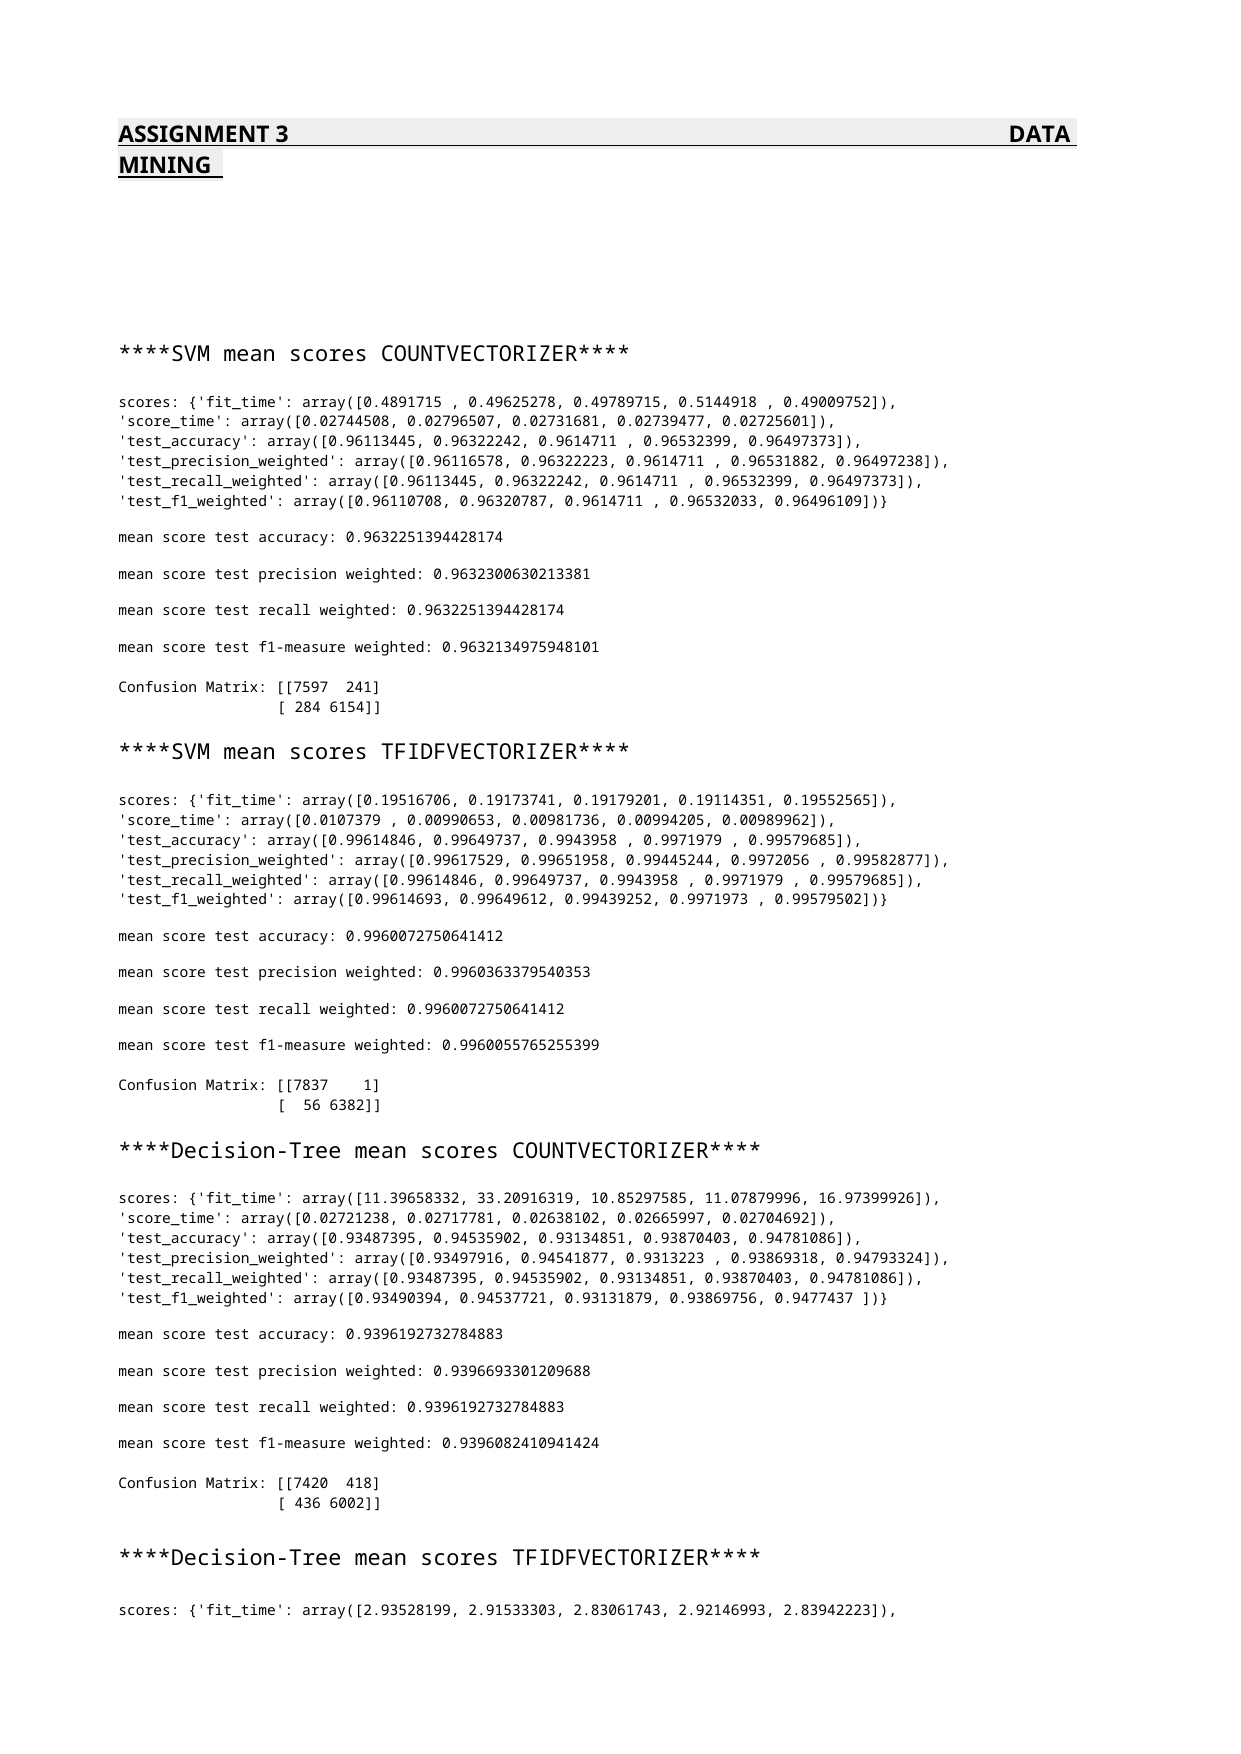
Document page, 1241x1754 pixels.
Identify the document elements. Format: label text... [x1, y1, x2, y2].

text mean score test recall weighted: 0.9396192732784883 [118, 1397, 1122, 1417]
text 'test_f1_weighted': array([0.99614693, 0.99649612, 0.99439252, 0.9971973 , 0.99579502])} [118, 889, 1122, 909]
text Confusion Matrix: [[7420 418] [118, 1473, 1122, 1493]
text mean score test accuracy: 0.9396192732784883 [118, 1324, 1122, 1344]
text scores: {'fit_time': array([0.19516706, 0.19173741, 0.19179201, 0.19114351, 0.19552565]), [118, 790, 1122, 809]
text 'score_time': array([0.0107379 , 0.00990653, 0.00981736, 0.00994205, 0.00989962]), [118, 809, 1122, 829]
text scores: {'fit_time': array([2.93528199, 2.91533303, 2.83061743, 2.92146993, 2.83942223]), [118, 1600, 1122, 1619]
text 'test_precision_weighted': array([0.96116578, 0.96322223, 0.9614711 , 0.96531882, 0.96497238]), [118, 451, 1122, 471]
text scores: {'fit_time': array([0.4891715 , 0.49625278, 0.49789715, 0.5144918 , 0.49009752]), [118, 391, 1122, 411]
text ****SVM mean scores COUNTVECTORIZER**** [118, 338, 1122, 368]
text mean score test precision weighted: 0.9632300630213381 [118, 564, 1122, 584]
text 'test_recall_weighted': array([0.99614846, 0.99649737, 0.9943958 , 0.9971979 , 0.99579685]), [118, 869, 1122, 889]
text 'test_precision_weighted': array([0.99617529, 0.99651958, 0.99445244, 0.9972056 , 0.99582877]), [118, 849, 1122, 869]
text ****Decision-Tree mean scores COUNTVECTORIZER**** [118, 1134, 1122, 1164]
text 'score_time': array([0.02721238, 0.02717781, 0.02638102, 0.02665997, 0.02704692]), [118, 1208, 1122, 1228]
text [ 436 6002]] [118, 1493, 1122, 1513]
text ****Decision-Tree mean scores TFIDFVECTORIZER**** [118, 1541, 1122, 1571]
text 'test_accuracy': array([0.99614846, 0.99649737, 0.9943958 , 0.9971979 , 0.99579685]), [118, 829, 1122, 849]
text mean score test accuracy: 0.9632251394428174 [118, 527, 1122, 547]
text mean score test f1-measure weighted: 0.9396082410941424 [118, 1433, 1122, 1453]
text mean score test accuracy: 0.9960072750641412 [118, 926, 1122, 946]
text 'test_accuracy': array([0.93487395, 0.94535902, 0.93134851, 0.93870403, 0.94781086]), [118, 1228, 1122, 1248]
text mean score test precision weighted: 0.9396693301209688 [118, 1360, 1122, 1380]
text Confusion Matrix: [[7597 241] [118, 676, 1122, 696]
text 'score_time': array([0.02744508, 0.02796507, 0.02731681, 0.02739477, 0.02725601]), [118, 411, 1122, 431]
text Confusion Matrix: [[7837 1] [118, 1075, 1122, 1095]
text 'test_recall_weighted': array([0.93487395, 0.94535902, 0.93134851, 0.93870403, 0.94781086]), [118, 1268, 1122, 1287]
text scores: {'fit_time': array([11.39658332, 33.20916319, 10.85297585, 11.07879996, 16.97399926]), [118, 1188, 1122, 1208]
text 'test_accuracy': array([0.96113445, 0.96322242, 0.9614711 , 0.96532399, 0.96497373]), [118, 431, 1122, 451]
text ****SVM mean scores TFIDFVECTORIZER**** [118, 736, 1122, 766]
text 'test_f1_weighted': array([0.96110708, 0.96320787, 0.9614711 , 0.96532033, 0.96496109])} [118, 491, 1122, 511]
text 'test_f1_weighted': array([0.93490394, 0.94537721, 0.93131879, 0.93869756, 0.9477437 ])} [118, 1287, 1122, 1307]
text mean score test f1-measure weighted: 0.9632134975948101 [118, 637, 1122, 657]
text 'test_recall_weighted': array([0.96113445, 0.96322242, 0.9614711 , 0.96532399, 0.96497373]), [118, 471, 1122, 491]
text mean score test f1-measure weighted: 0.9960055765255399 [118, 1035, 1122, 1055]
text [ 56 6382]] [118, 1095, 1122, 1115]
text mean score test recall weighted: 0.9960072750641412 [118, 998, 1122, 1018]
text [ 284 6154]] [118, 696, 1122, 716]
text mean score test precision weighted: 0.9960363379540353 [118, 962, 1122, 982]
text mean score test recall weighted: 0.9632251394428174 [118, 600, 1122, 620]
text 'test_precision_weighted': array([0.93497916, 0.94541877, 0.9313223 , 0.93869318, 0.94793324]), [118, 1248, 1122, 1268]
